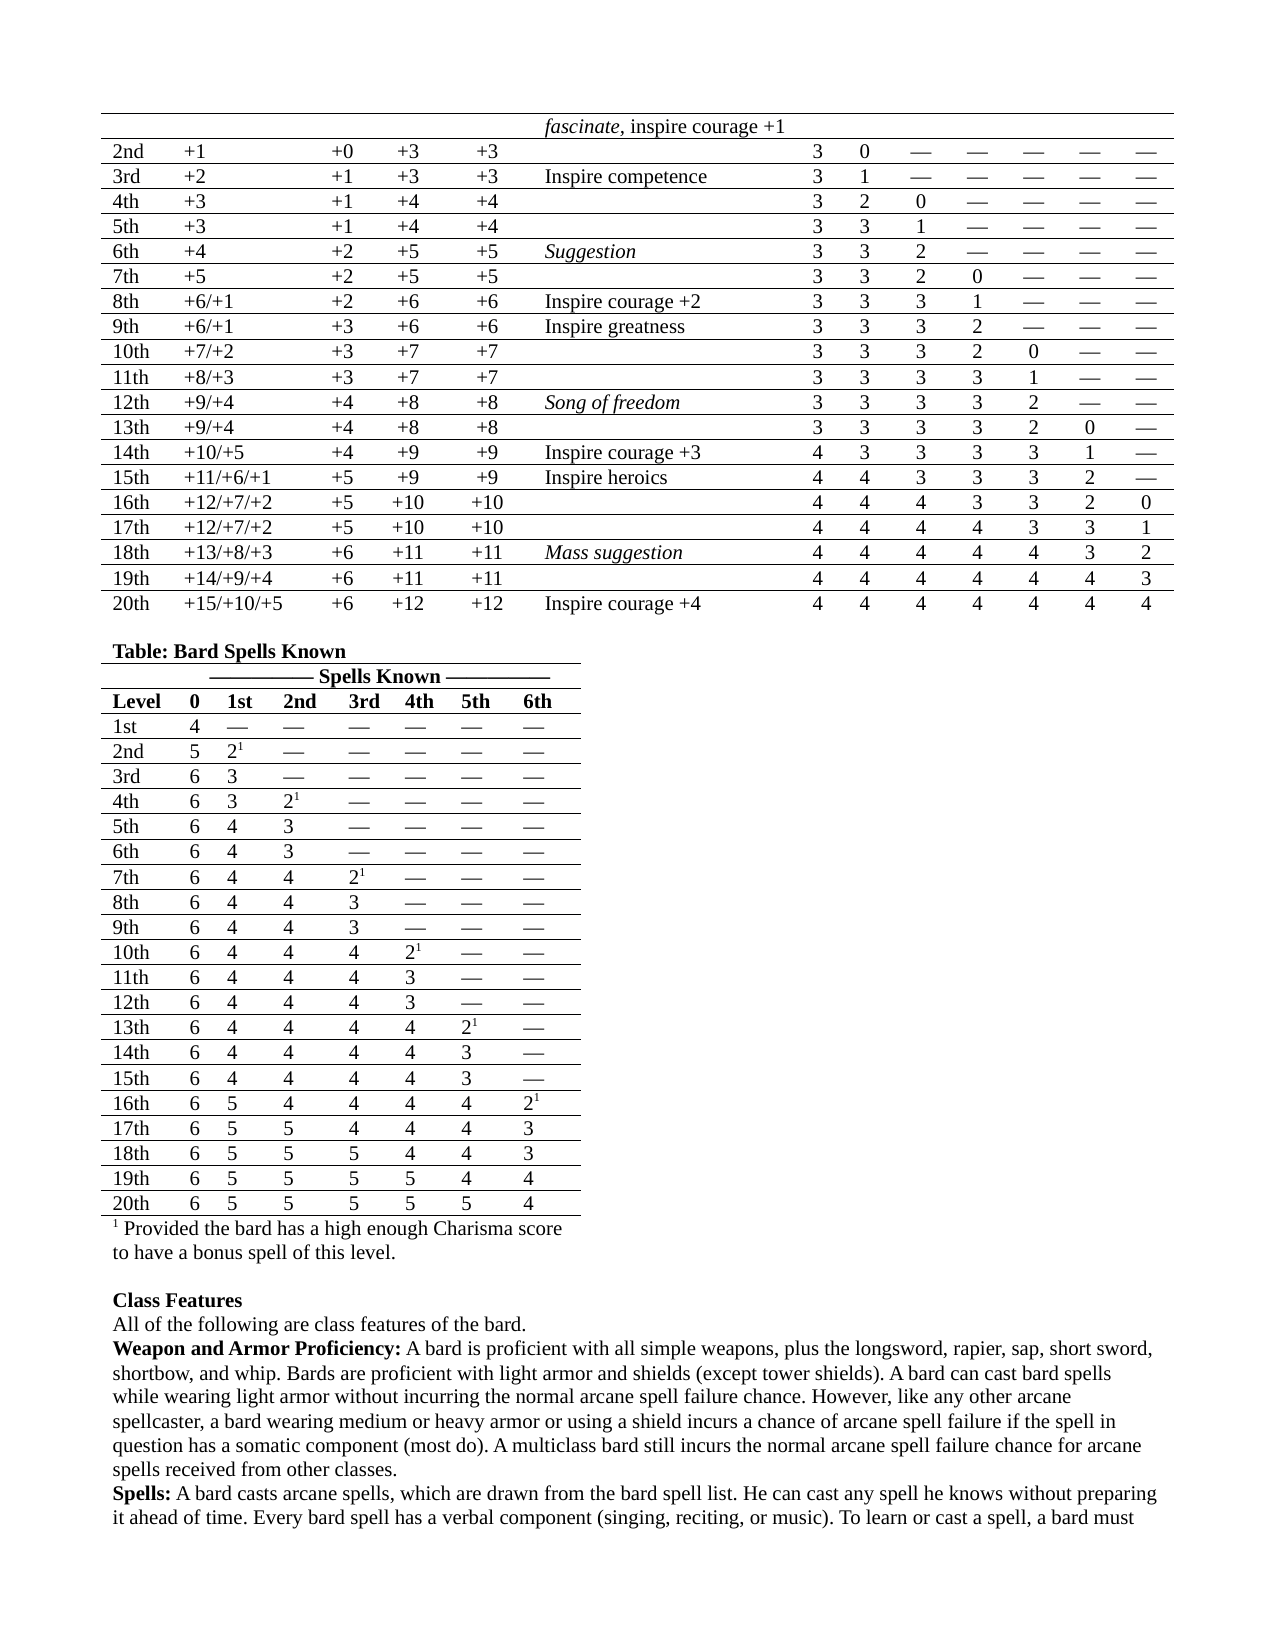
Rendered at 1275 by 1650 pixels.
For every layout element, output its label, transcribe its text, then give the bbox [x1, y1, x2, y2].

table_cell 6 [178, 1091, 216, 1114]
table_cell 5 [216, 1166, 272, 1190]
table_cell +6 [375, 314, 441, 338]
table_cell 3 [272, 840, 337, 863]
table_cell 21 [450, 1015, 512, 1039]
table_cell 6 [178, 940, 216, 964]
table_cell 3 [512, 1116, 581, 1140]
table_cell [309, 114, 375, 138]
table_cell 4 [799, 591, 836, 614]
table_cell 21 [394, 940, 450, 964]
table_cell 6 [178, 814, 216, 838]
table_cell Inspire courage +3 [533, 440, 799, 464]
table_cell 3 [216, 789, 272, 813]
table_cell +5 [375, 264, 441, 288]
table_cell 3 [1118, 565, 1174, 589]
table_cell +15/+10/+5 [173, 591, 309, 614]
table_cell 5 [272, 1141, 337, 1165]
table_cell +12/+7/+2 [173, 490, 309, 514]
table_cell +3 [173, 214, 309, 238]
table_cell +3 [309, 314, 375, 338]
table_cell 6 [178, 1040, 216, 1064]
table_cell +3 [375, 139, 441, 163]
table_cell [949, 114, 1005, 138]
table_cell 4 [338, 940, 394, 964]
table_cell +13/+8/+3 [173, 540, 309, 564]
table_cell 4 [893, 490, 949, 514]
table_cell Mass suggestion [533, 540, 799, 564]
table_cell 6 [178, 865, 216, 889]
table_cell +3 [309, 365, 375, 389]
table_cell 4 [799, 565, 836, 589]
table_cell +6/+1 [173, 289, 309, 313]
table_cell +9 [375, 440, 441, 464]
table_cell — [450, 915, 512, 939]
table_cell 6 [178, 965, 216, 989]
table_cell 4 [394, 1040, 450, 1064]
table_cell 4 [272, 865, 337, 889]
table_cell 3 [338, 915, 394, 939]
table_cell 1 Provided the bard has a high enough Charisma score to have a bonus spell of this level. [101, 1216, 581, 1264]
table_cell — [1062, 289, 1118, 313]
table_cell 4 [799, 490, 836, 514]
table_cell +5 [309, 490, 375, 514]
table_cell — [893, 164, 949, 188]
table_cell 4th [101, 789, 178, 813]
table_cell 5th [101, 814, 178, 838]
table_cell +6 [441, 314, 533, 338]
table_cell 0 [1062, 415, 1118, 439]
table_cell — [1118, 465, 1174, 489]
table_cell — [338, 714, 394, 738]
table_cell 5th [101, 214, 172, 238]
table_cell 4 [949, 515, 1005, 539]
table_cell 3rd [338, 689, 394, 713]
table_cell — [1118, 214, 1174, 238]
table_cell 4th [394, 689, 450, 713]
table_cell — [1062, 314, 1118, 338]
table_cell — [1005, 214, 1062, 238]
table_cell 3 [949, 415, 1005, 439]
table_cell — [450, 890, 512, 914]
table_cell +5 [173, 264, 309, 288]
table_cell — [1062, 365, 1118, 389]
table_cell 0 [178, 689, 216, 713]
table_cell 0 [1118, 490, 1174, 514]
table_cell 1 [1005, 365, 1062, 389]
table_cell 0 [949, 264, 1005, 288]
table_cell 3 [799, 415, 836, 439]
table_cell 4 [949, 540, 1005, 564]
table_cell 4th [101, 189, 172, 213]
table_cell 3 [836, 365, 893, 389]
table_cell 3 [836, 239, 893, 263]
table_cell — [450, 814, 512, 838]
table_cell — [338, 789, 394, 813]
table_cell +5 [309, 465, 375, 489]
table_cell 4 [836, 540, 893, 564]
subtitle Class Features [112, 1288, 1162, 1312]
table_cell 4 [512, 1166, 581, 1190]
table_cell Inspire heroics [533, 465, 799, 489]
table_cell — [512, 890, 581, 914]
table_cell [533, 264, 799, 288]
table_cell [173, 114, 309, 138]
table_cell +9/+4 [173, 415, 309, 439]
table_cell +7 [375, 340, 441, 363]
table_cell — [1005, 314, 1062, 338]
table_cell +7 [441, 365, 533, 389]
table_cell 11th [101, 965, 178, 989]
table_cell 3 [1005, 465, 1062, 489]
table_header Table: Bard Spells Known [101, 639, 581, 663]
table_cell 3 [799, 289, 836, 313]
table_cell [836, 114, 893, 138]
table_cell 2nd [272, 689, 337, 713]
table_cell +6 [309, 591, 375, 614]
table_cell Song of freedom [533, 390, 799, 414]
table_cell 6 [178, 1065, 216, 1089]
table_cell 4 [216, 965, 272, 989]
table_cell 3 [1062, 515, 1118, 539]
table_cell — [338, 739, 394, 763]
table_cell — [1062, 214, 1118, 238]
table_cell 4 [216, 1015, 272, 1039]
table_cell +7 [375, 365, 441, 389]
table_cell Suggestion [533, 239, 799, 263]
table_cell — [1005, 289, 1062, 313]
table_cell 4 [949, 591, 1005, 614]
table_cell 3 [450, 1065, 512, 1089]
table_cell Inspire courage +2 [533, 289, 799, 313]
table_cell 4 [216, 1040, 272, 1064]
text All of the following are class features of the bard. [112, 1312, 1162, 1336]
table_cell 0 [836, 139, 893, 163]
table_cell 3 [949, 365, 1005, 389]
table_cell 1 [893, 214, 949, 238]
table_cell [533, 365, 799, 389]
table_cell +4 [173, 239, 309, 263]
table_cell — [949, 164, 1005, 188]
table_cell 21 [512, 1091, 581, 1114]
table_cell +11 [375, 565, 441, 589]
table_cell 4 [394, 1091, 450, 1114]
table_cell 4 [836, 465, 893, 489]
table_cell +2 [173, 164, 309, 188]
table_cell 4 [272, 1040, 337, 1064]
table_cell +0 [309, 139, 375, 163]
table_cell 2 [1118, 540, 1174, 564]
table_cell +4 [309, 440, 375, 464]
table_cell — [949, 239, 1005, 263]
table_cell +3 [309, 340, 375, 363]
table_cell 3 [893, 340, 949, 363]
table_cell — [394, 789, 450, 813]
table_cell — [1005, 189, 1062, 213]
table_cell 4 [799, 440, 836, 464]
table_cell +12 [375, 591, 441, 614]
table_cell 3 [893, 440, 949, 464]
table_cell — [394, 915, 450, 939]
table_cell 4 [893, 540, 949, 564]
table_cell — [450, 840, 512, 863]
table_cell 20th [101, 591, 172, 614]
table_cell [533, 189, 799, 213]
table_cell 5 [450, 1191, 512, 1215]
table_cell 2 [1005, 390, 1062, 414]
table_cell +4 [375, 189, 441, 213]
table_cell 4 [893, 515, 949, 539]
table_cell 5 [272, 1166, 337, 1190]
table_cell — [272, 764, 337, 788]
table_cell 21 [272, 789, 337, 813]
table_cell 14th [101, 1040, 178, 1064]
table_cell 3 [799, 264, 836, 288]
table_cell 4 [1005, 565, 1062, 589]
table_cell 3rd [101, 764, 178, 788]
table_cell Inspire greatness [533, 314, 799, 338]
table_cell — [1118, 289, 1174, 313]
table_cell 11th [101, 365, 172, 389]
table_cell — [1118, 264, 1174, 288]
table_cell — [512, 1065, 581, 1089]
table_cell +6 [309, 565, 375, 589]
table_cell — [512, 990, 581, 1014]
table_cell — [1005, 164, 1062, 188]
table_cell 4 [450, 1166, 512, 1190]
table_cell +8 [441, 390, 533, 414]
table_cell 4 [216, 915, 272, 939]
table_cell 5 [216, 1141, 272, 1165]
table_cell 4 [216, 990, 272, 1014]
table_cell — [450, 990, 512, 1014]
table_cell — [1118, 314, 1174, 338]
table_cell 4 [394, 1116, 450, 1140]
table_cell +3 [441, 164, 533, 188]
table_cell 4 [799, 465, 836, 489]
table_cell 3 [799, 139, 836, 163]
table_cell 0 [893, 189, 949, 213]
table_cell 4 [512, 1191, 581, 1215]
table_cell 6th [101, 840, 178, 863]
table_cell +9 [375, 465, 441, 489]
table_cell +11/+6/+1 [173, 465, 309, 489]
table_cell — [394, 739, 450, 763]
table_cell 4 [272, 1065, 337, 1089]
table_cell — [512, 1015, 581, 1039]
table_cell 6th [512, 689, 581, 713]
table_cell — [1118, 189, 1174, 213]
table_cell — [1062, 390, 1118, 414]
table_cell 3 [1062, 540, 1118, 564]
table_cell [1005, 114, 1062, 138]
table_cell 3 [512, 1141, 581, 1165]
table_cell +10 [375, 515, 441, 539]
table_cell 3 [893, 415, 949, 439]
text Weapon and Armor Proficiency: A bard is proficient with all simple weapons, plus the longsword, rapier, sap, short sword, shortbow, and whip. Bards are proficient with light armor and shields (except tower shields). A bard can cast bard spells while wearing light armor without incurring the normal arcane spell failure chance. However, like any other arcane spellcaster, a bard wearing medium or heavy armor or using a shield incurs a chance of arcane spell failure if the spell in question has a somatic component (most do). A multiclass bard still incurs the normal arcane spell failure chance for arcane spells received from other classes. [112, 1336, 1162, 1481]
table_cell +12 [441, 591, 533, 614]
table_cell — [1062, 239, 1118, 263]
table_cell — [512, 739, 581, 763]
table_cell +8/+3 [173, 365, 309, 389]
table_cell 8th [101, 890, 178, 914]
table_cell 3 [893, 465, 949, 489]
table_cell 2 [1062, 465, 1118, 489]
table_cell 6 [178, 1015, 216, 1039]
table_cell 4 [836, 565, 893, 589]
table_cell 1st [216, 689, 272, 713]
table_cell 4 [338, 1065, 394, 1089]
table_cell 4 [216, 840, 272, 863]
table_cell 5 [338, 1166, 394, 1190]
table_cell 2nd [101, 739, 178, 763]
table_cell +5 [441, 264, 533, 288]
table_cell 5 [178, 739, 216, 763]
table_cell — [1062, 139, 1118, 163]
table_cell 3 [949, 465, 1005, 489]
table_cell — [1062, 164, 1118, 188]
table_cell — [450, 865, 512, 889]
table_cell 18th [101, 1141, 178, 1165]
table_cell +8 [375, 390, 441, 414]
table_cell 18th [101, 540, 172, 564]
table_cell 3 [799, 314, 836, 338]
table_cell — [272, 714, 337, 738]
table_cell 6 [178, 1166, 216, 1190]
table_cell 3 [338, 890, 394, 914]
table_cell [533, 340, 799, 363]
table_cell — [394, 764, 450, 788]
table_cell +4 [441, 214, 533, 238]
table_cell 4 [893, 591, 949, 614]
table_cell — [394, 714, 450, 738]
table_cell — [512, 840, 581, 863]
table_cell +8 [375, 415, 441, 439]
table_cell +4 [309, 415, 375, 439]
table_cell — [1062, 189, 1118, 213]
table_cell [533, 565, 799, 589]
table_cell 3 [799, 340, 836, 363]
table_cell 5 [338, 1191, 394, 1215]
table_cell 2 [1062, 490, 1118, 514]
table_cell +5 [375, 239, 441, 263]
table_cell 2 [949, 314, 1005, 338]
table_cell [893, 114, 949, 138]
table_cell +10 [441, 490, 533, 514]
table_cell 4 [1062, 565, 1118, 589]
table_cell 2 [1005, 415, 1062, 439]
table_cell +2 [309, 289, 375, 313]
table_cell [799, 114, 836, 138]
table_cell 3 [1005, 490, 1062, 514]
table_cell +2 [309, 264, 375, 288]
table_cell — [1005, 139, 1062, 163]
table_cell 3 [799, 365, 836, 389]
table_cell +12/+7/+2 [173, 515, 309, 539]
table_cell — [1118, 139, 1174, 163]
table_cell — [1005, 264, 1062, 288]
table_cell 4 [799, 540, 836, 564]
table_cell fascinate, inspire courage +1 [533, 114, 799, 138]
table_cell 13th [101, 1015, 178, 1039]
text Spells: A bard casts arcane spells, which are drawn from the bard spell list. He can cast any spell he knows without preparing it ahead of time. Every bard spell has a verbal component (singing, reciting, or music). To learn or cast a spell, a bard must [112, 1481, 1162, 1529]
table_cell 4 [216, 865, 272, 889]
table_cell +14/+9/+4 [173, 565, 309, 589]
table_cell — [949, 189, 1005, 213]
table_cell 3 [450, 1040, 512, 1064]
table_cell — [949, 139, 1005, 163]
table_cell — [512, 940, 581, 964]
table_cell +5 [441, 239, 533, 263]
table_cell 4 [272, 1091, 337, 1114]
table_cell 6 [178, 915, 216, 939]
table_cell 2nd [101, 139, 172, 163]
table_cell +1 [309, 164, 375, 188]
table_cell 3 [949, 440, 1005, 464]
table_cell 4 [272, 965, 337, 989]
table_cell +10 [375, 490, 441, 514]
table_cell 6 [178, 840, 216, 863]
table_cell 16th [101, 1091, 178, 1114]
table_cell 4 [450, 1091, 512, 1114]
table_cell +6 [309, 540, 375, 564]
table_cell — [512, 915, 581, 939]
table_cell 4 [1118, 591, 1174, 614]
table_cell +4 [375, 214, 441, 238]
table_cell 6 [178, 990, 216, 1014]
table_cell +10 [441, 515, 533, 539]
table_cell — [394, 814, 450, 838]
table_cell 3 [893, 390, 949, 414]
table_cell — [272, 739, 337, 763]
table_cell 3 [836, 340, 893, 363]
table_cell — [512, 714, 581, 738]
table_cell 4 [893, 565, 949, 589]
table_cell [1062, 114, 1118, 138]
table_cell 14th [101, 440, 172, 464]
table_cell 4 [450, 1141, 512, 1165]
table_cell 9th [101, 915, 178, 939]
table_cell 12th [101, 390, 172, 414]
table_cell — [512, 865, 581, 889]
table_cell [533, 490, 799, 514]
table_cell 19th [101, 565, 172, 589]
table_cell 3 [893, 314, 949, 338]
table_cell 2 [893, 264, 949, 288]
table_cell 6 [178, 1116, 216, 1140]
table_cell +11 [441, 565, 533, 589]
table_cell 1 [949, 289, 1005, 313]
table_cell 20th [101, 1191, 178, 1215]
table_cell 5th [450, 689, 512, 713]
table_cell 6 [178, 1141, 216, 1165]
table_cell 4 [338, 990, 394, 1014]
table_cell 21 [338, 865, 394, 889]
table_cell 3 [799, 164, 836, 188]
table_cell +7/+2 [173, 340, 309, 363]
table_cell 3 [216, 764, 272, 788]
table_cell +4 [441, 189, 533, 213]
table_cell 3 [799, 189, 836, 213]
table_cell 3 [949, 390, 1005, 414]
table_cell — [338, 814, 394, 838]
table_cell 12th [101, 990, 178, 1014]
table_cell 4 [338, 1015, 394, 1039]
table_cell — [1062, 340, 1118, 363]
table_cell 3 [836, 440, 893, 464]
table_cell 4 [394, 1015, 450, 1039]
table_cell — [1118, 415, 1174, 439]
table_cell +6 [375, 289, 441, 313]
table_cell — [1062, 264, 1118, 288]
table_cell — [216, 714, 272, 738]
table_cell 4 [272, 915, 337, 939]
table_cell 3 [394, 965, 450, 989]
table_cell — [512, 764, 581, 788]
table_cell 3 [272, 814, 337, 838]
table_cell 3 [799, 239, 836, 263]
table_cell 5 [338, 1141, 394, 1165]
table_cell 3 [1005, 515, 1062, 539]
table_cell — [1005, 239, 1062, 263]
table_cell 4 [338, 965, 394, 989]
table_cell — [338, 840, 394, 863]
table_cell Level [101, 689, 178, 713]
table_cell +6/+1 [173, 314, 309, 338]
table_cell 1 [1118, 515, 1174, 539]
table_cell 4 [1005, 540, 1062, 564]
table_cell — [338, 764, 394, 788]
table_cell 4 [450, 1116, 512, 1140]
table_cell 15th [101, 465, 172, 489]
table_cell — [394, 840, 450, 863]
table_cell +2 [309, 239, 375, 263]
table_cell — [1118, 440, 1174, 464]
table_cell 4 [1005, 591, 1062, 614]
table_cell — [394, 865, 450, 889]
table_cell — [512, 789, 581, 813]
table_cell 5 [216, 1191, 272, 1215]
table_cell 2 [949, 340, 1005, 363]
table_cell 3rd [101, 164, 172, 188]
table_cell [101, 114, 172, 138]
table_cell 3 [836, 415, 893, 439]
table_cell [533, 515, 799, 539]
table_cell 2 [836, 189, 893, 213]
table_cell +1 [309, 189, 375, 213]
table_cell [533, 139, 799, 163]
table_cell 4 [216, 814, 272, 838]
table_cell +1 [309, 214, 375, 238]
table_cell 1 [1062, 440, 1118, 464]
table_cell — [450, 739, 512, 763]
table_cell +6 [441, 289, 533, 313]
table_cell 4 [338, 1091, 394, 1114]
table_cell 6 [178, 1191, 216, 1215]
table_cell — [512, 965, 581, 989]
table_cell — [949, 214, 1005, 238]
table_cell +9/+4 [173, 390, 309, 414]
table_cell +11 [375, 540, 441, 564]
table_cell 4 [836, 490, 893, 514]
table_cell Inspire competence [533, 164, 799, 188]
table_cell [533, 415, 799, 439]
table_cell 6 [178, 890, 216, 914]
table_cell 16th [101, 490, 172, 514]
table_cell 4 [216, 890, 272, 914]
table_cell 21 [216, 739, 272, 763]
table_cell +10/+5 [173, 440, 309, 464]
table_cell 9th [101, 314, 172, 338]
table_cell [375, 114, 441, 138]
table_cell +7 [441, 340, 533, 363]
table_cell +8 [441, 415, 533, 439]
table_cell — [394, 890, 450, 914]
table_cell — [450, 764, 512, 788]
table_cell 4 [836, 515, 893, 539]
table_cell 3 [394, 990, 450, 1014]
table_cell 4 [272, 990, 337, 1014]
table_cell ————— Spells Known ————— [178, 664, 581, 688]
table_cell — [1118, 340, 1174, 363]
table_cell 4 [216, 1065, 272, 1089]
table_cell +4 [309, 390, 375, 414]
table_cell 3 [836, 390, 893, 414]
table_cell 10th [101, 340, 172, 363]
table_cell 5 [216, 1116, 272, 1140]
table_cell +11 [441, 540, 533, 564]
table_cell 0 [1005, 340, 1062, 363]
table_cell 2 [893, 239, 949, 263]
table_cell — [450, 965, 512, 989]
table_cell [441, 114, 533, 138]
table_cell 5 [394, 1166, 450, 1190]
table_cell 4 [178, 714, 216, 738]
table_cell 3 [836, 214, 893, 238]
table_cell 4 [338, 1116, 394, 1140]
table_cell — [450, 789, 512, 813]
table_cell 7th [101, 264, 172, 288]
table_cell 3 [836, 264, 893, 288]
table_cell 5 [272, 1191, 337, 1215]
table_cell — [450, 940, 512, 964]
table_cell — [893, 139, 949, 163]
table_cell 3 [799, 390, 836, 414]
table_cell 19th [101, 1166, 178, 1190]
table_cell 5 [394, 1191, 450, 1215]
table_cell 10th [101, 940, 178, 964]
table_cell — [450, 714, 512, 738]
table_cell [101, 664, 178, 688]
table_cell 4 [394, 1065, 450, 1089]
table_cell — [512, 814, 581, 838]
table_cell 4 [1062, 591, 1118, 614]
table_cell 3 [836, 314, 893, 338]
table_cell 3 [836, 289, 893, 313]
table_cell 6 [178, 764, 216, 788]
table_cell — [1118, 164, 1174, 188]
table_cell 7th [101, 865, 178, 889]
table_cell 3 [799, 214, 836, 238]
table_cell 5 [272, 1116, 337, 1140]
table_cell +3 [441, 139, 533, 163]
table_cell 3 [949, 490, 1005, 514]
table_cell 4 [949, 565, 1005, 589]
table_cell Inspire courage +4 [533, 591, 799, 614]
table_cell 3 [893, 289, 949, 313]
table_cell — [1118, 365, 1174, 389]
table_cell 3 [893, 365, 949, 389]
table_cell +5 [309, 515, 375, 539]
table_cell 1 [836, 164, 893, 188]
table_cell [533, 214, 799, 238]
table_cell 4 [799, 515, 836, 539]
table_cell 13th [101, 415, 172, 439]
table_cell 8th [101, 289, 172, 313]
table_cell 1st [101, 714, 178, 738]
table_cell 4 [338, 1040, 394, 1064]
table_cell 17th [101, 1116, 178, 1140]
table_cell +9 [441, 465, 533, 489]
table_cell +1 [173, 139, 309, 163]
table_cell 15th [101, 1065, 178, 1089]
table_cell 6 [178, 789, 216, 813]
table_cell 4 [272, 890, 337, 914]
table_cell 6th [101, 239, 172, 263]
table_cell 4 [216, 940, 272, 964]
table_cell 17th [101, 515, 172, 539]
table_cell 4 [836, 591, 893, 614]
table_cell 4 [272, 1015, 337, 1039]
table_cell — [512, 1040, 581, 1064]
table_cell 3 [1005, 440, 1062, 464]
table_cell [1118, 114, 1174, 138]
table_cell 4 [272, 940, 337, 964]
table_cell 4 [394, 1141, 450, 1165]
table_cell +9 [441, 440, 533, 464]
table_cell 5 [216, 1091, 272, 1114]
table_cell — [1118, 390, 1174, 414]
table_cell +3 [173, 189, 309, 213]
table_cell +3 [375, 164, 441, 188]
table_cell — [1118, 239, 1174, 263]
